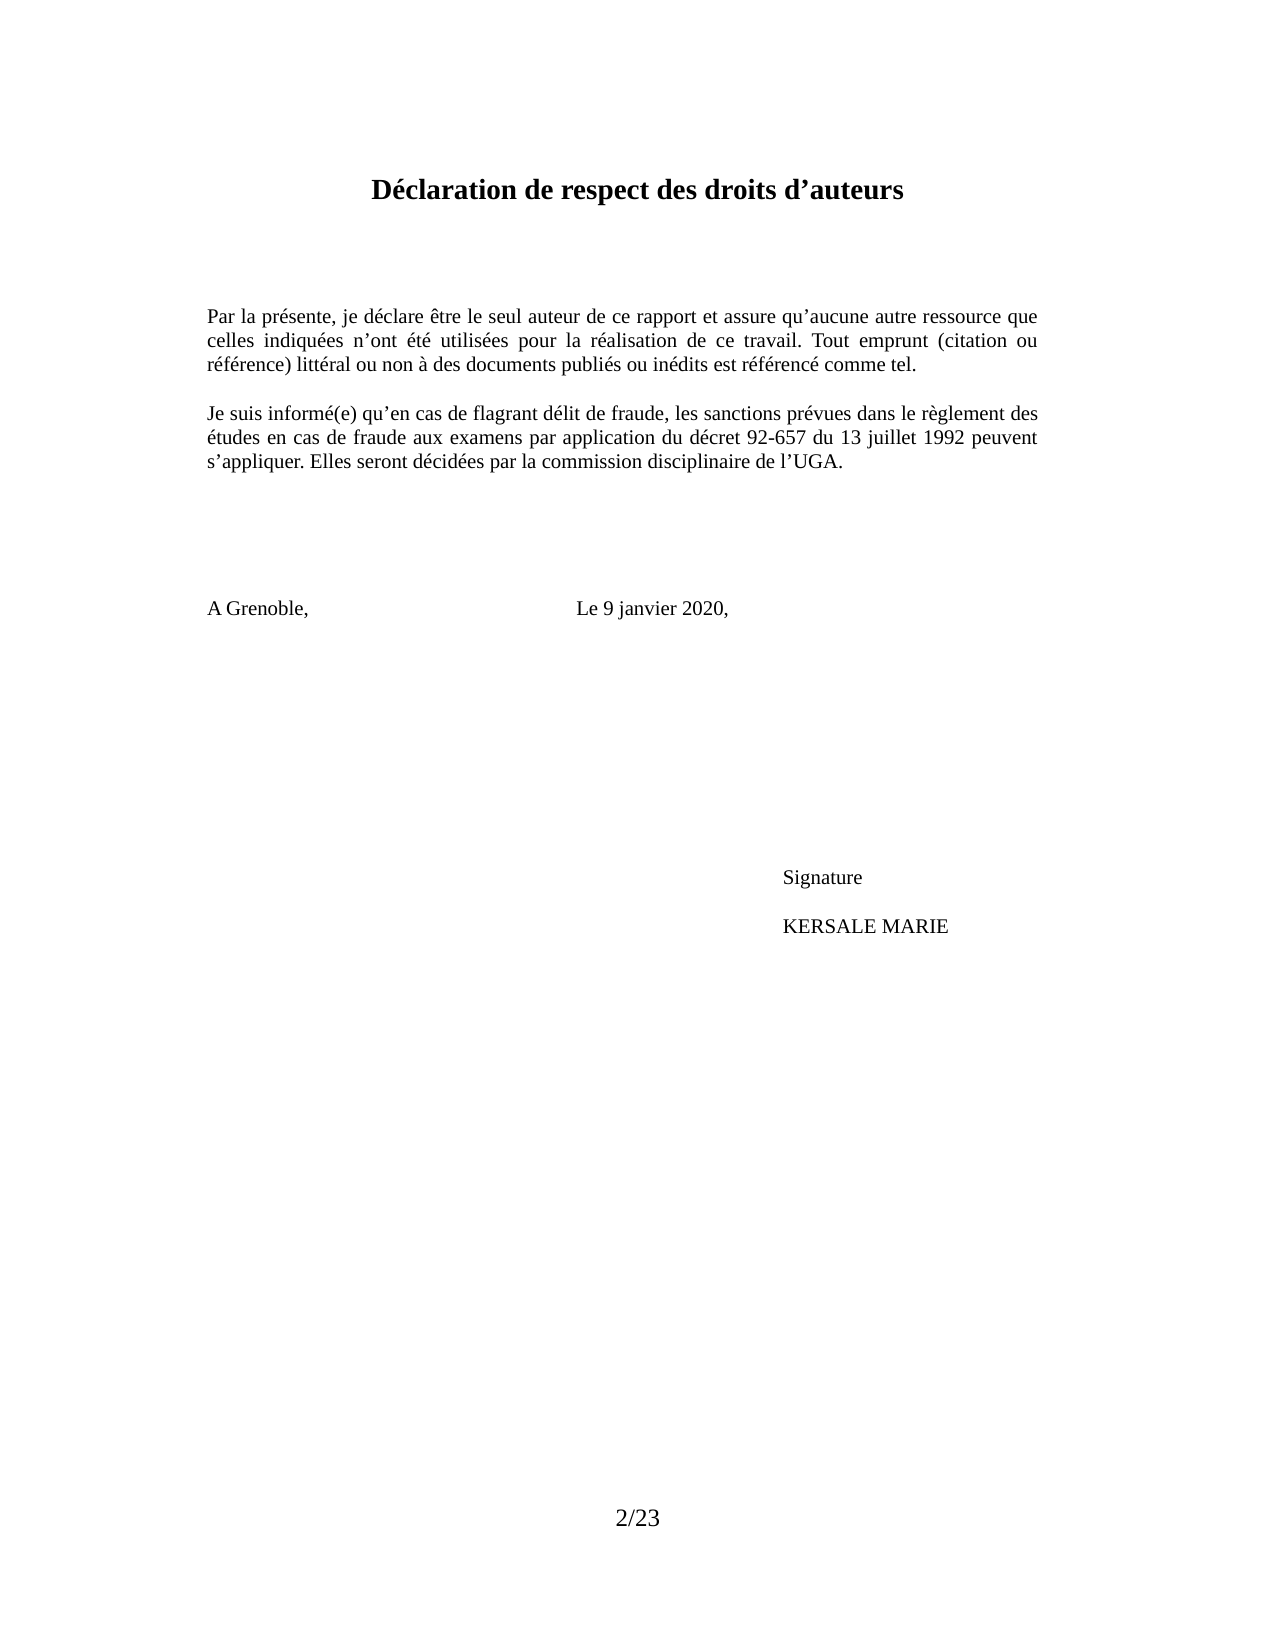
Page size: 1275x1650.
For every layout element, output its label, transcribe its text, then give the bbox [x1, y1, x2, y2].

text A Grenoble, Le 9 janvier 2020, [207, 596, 1039, 620]
text Déclaration de respect des droits d’auteurs [118, 172, 1157, 205]
text Signature [783, 865, 1039, 889]
text KERSALE MARIE [783, 914, 1039, 938]
text Je suis informé(e) qu’en cas de flagrant délit de fraude, les sanctions prévues dans le règlement des études en cas de fraude aux examens par application du décret 92-657 du 13 juillet 1992 peuvent s’appliquer. Elles seront décidées par la commission disciplinaire de l’UGA. [207, 401, 1039, 473]
text Par la présente, je déclare être le seul auteur de ce rapport et assure qu’aucune autre ressource que celles indiquées n’ont été utilisées pour la réalisation de ce travail. Tout emprunt (citation ou référence) littéral ou non à des documents publiés ou inédits est référencé comme tel. [207, 304, 1039, 376]
